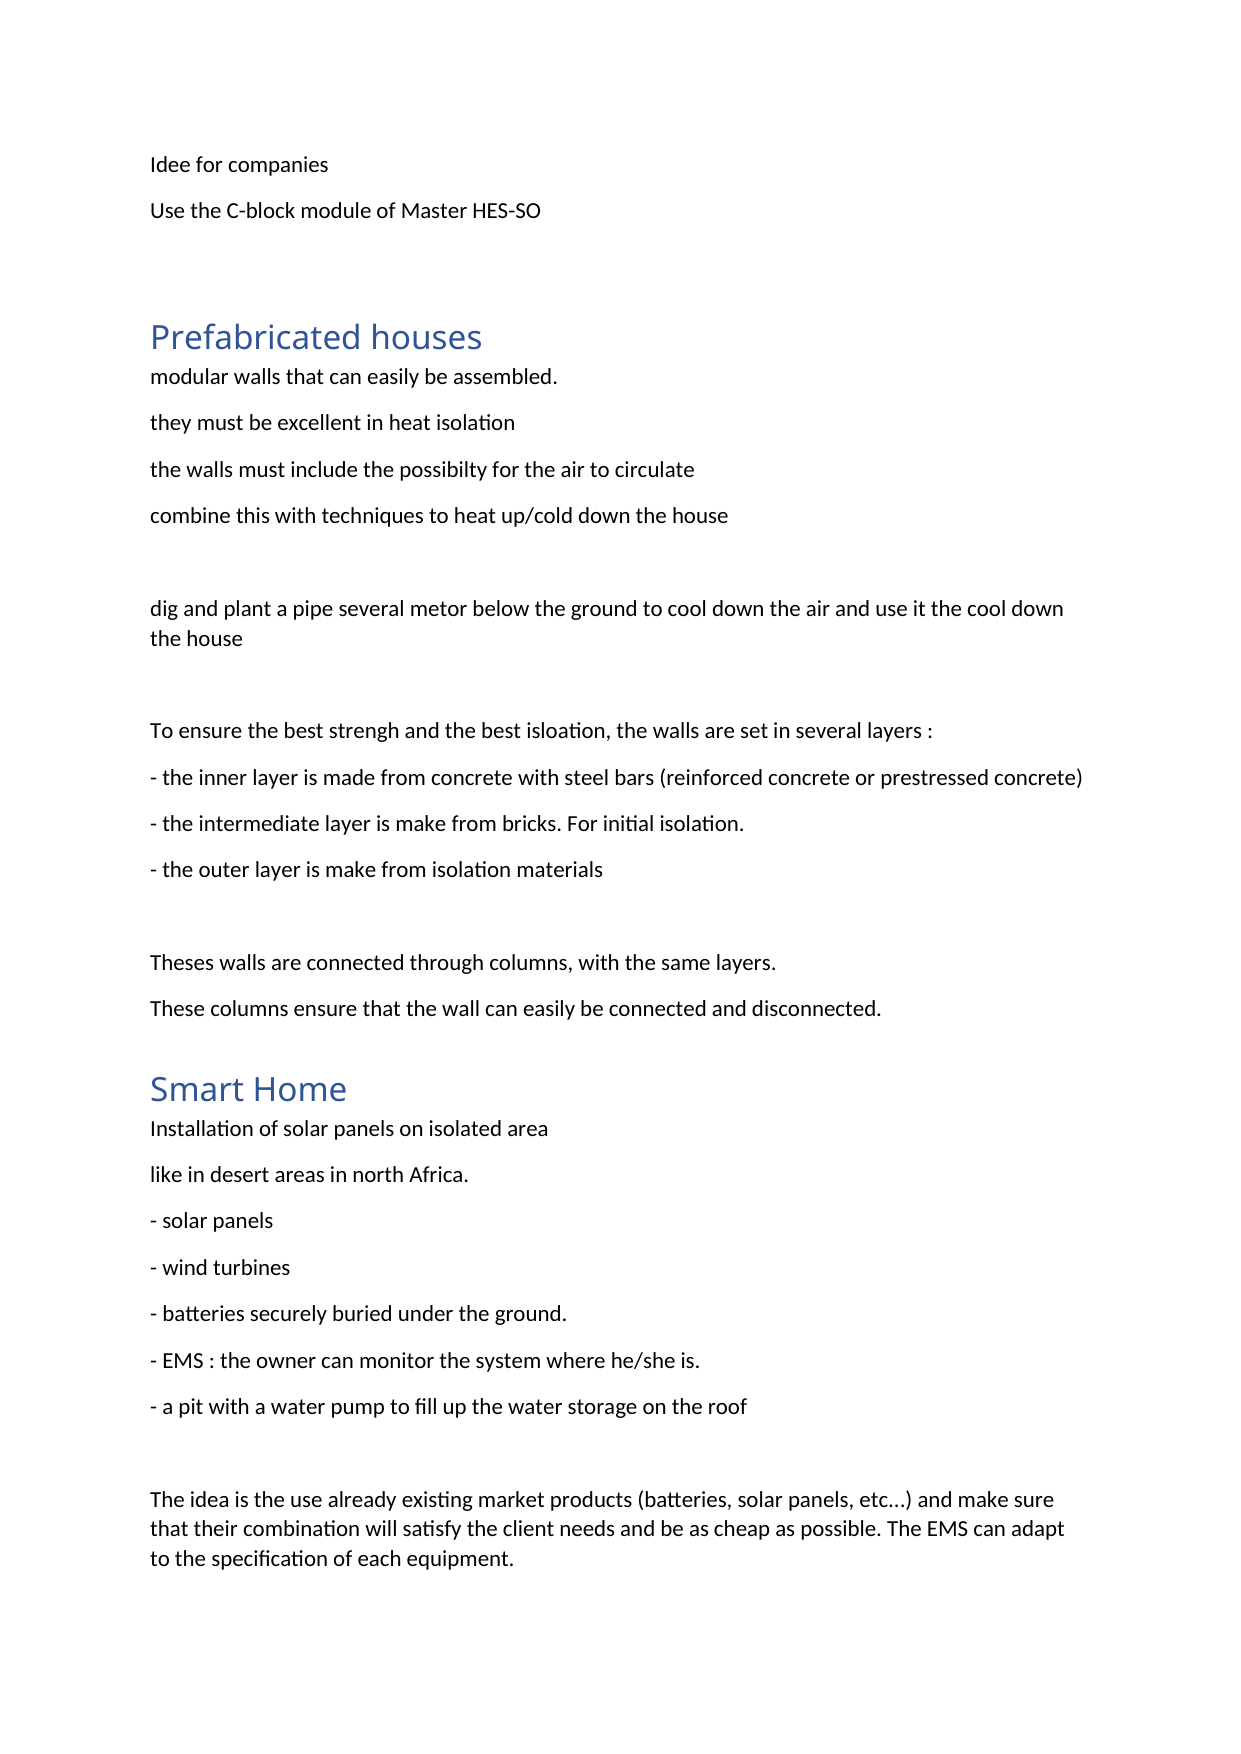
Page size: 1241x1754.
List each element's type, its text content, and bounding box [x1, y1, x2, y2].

text - solar panels [150, 1207, 1090, 1235]
text combine this with techniques to heat up/cold down the house [150, 501, 1090, 529]
text - wind turbines [150, 1253, 1090, 1281]
text - EMS : the owner can monitor the system where he/she is. [150, 1346, 1090, 1374]
text Theses walls are connected through columns, with the same layers. [150, 948, 1090, 976]
text they must be excellent in heat isolation [150, 408, 1090, 437]
text To ensure the best strengh and the best isloation, the walls are set in several layers : [150, 716, 1090, 744]
text - the inner layer is made from concrete with steel bars (reinforced concrete or prestressed concrete) [150, 763, 1090, 791]
text Idee for companies [150, 150, 1090, 178]
text These columns ensure that the wall can easily be connected and disconnected. [150, 994, 1090, 1022]
text - batteries securely buried under the ground. [150, 1299, 1090, 1327]
text the walls must include the possibilty for the air to circulate [150, 455, 1090, 483]
subtitle Smart Home [150, 1066, 1090, 1111]
text dig and plant a pipe several metor below the ground to cool down the air and use it the cool down the house [150, 594, 1090, 652]
text like in desert areas in north Africa. [150, 1160, 1090, 1188]
text - the intermediate layer is make from bricks. For initial isolation. [150, 809, 1090, 837]
text The idea is the use already existing market products (batteries, solar panels, etc...) and make sure that their combination will satisfy the client needs and be as cheap as possible. The EMS can adapt to the specification of each equipment. [150, 1485, 1090, 1572]
subtitle Prefabricated houses [150, 314, 1090, 359]
text Installation of solar panels on isolated area [150, 1114, 1090, 1142]
text modular walls that can easily be assembled. [150, 362, 1090, 390]
text - a pit with a water pump to fill up the water storage on the roof [150, 1392, 1090, 1420]
text Use the C-block module of Master HES-SO [150, 196, 1090, 224]
text - the outer layer is make from isolation materials [150, 855, 1090, 883]
